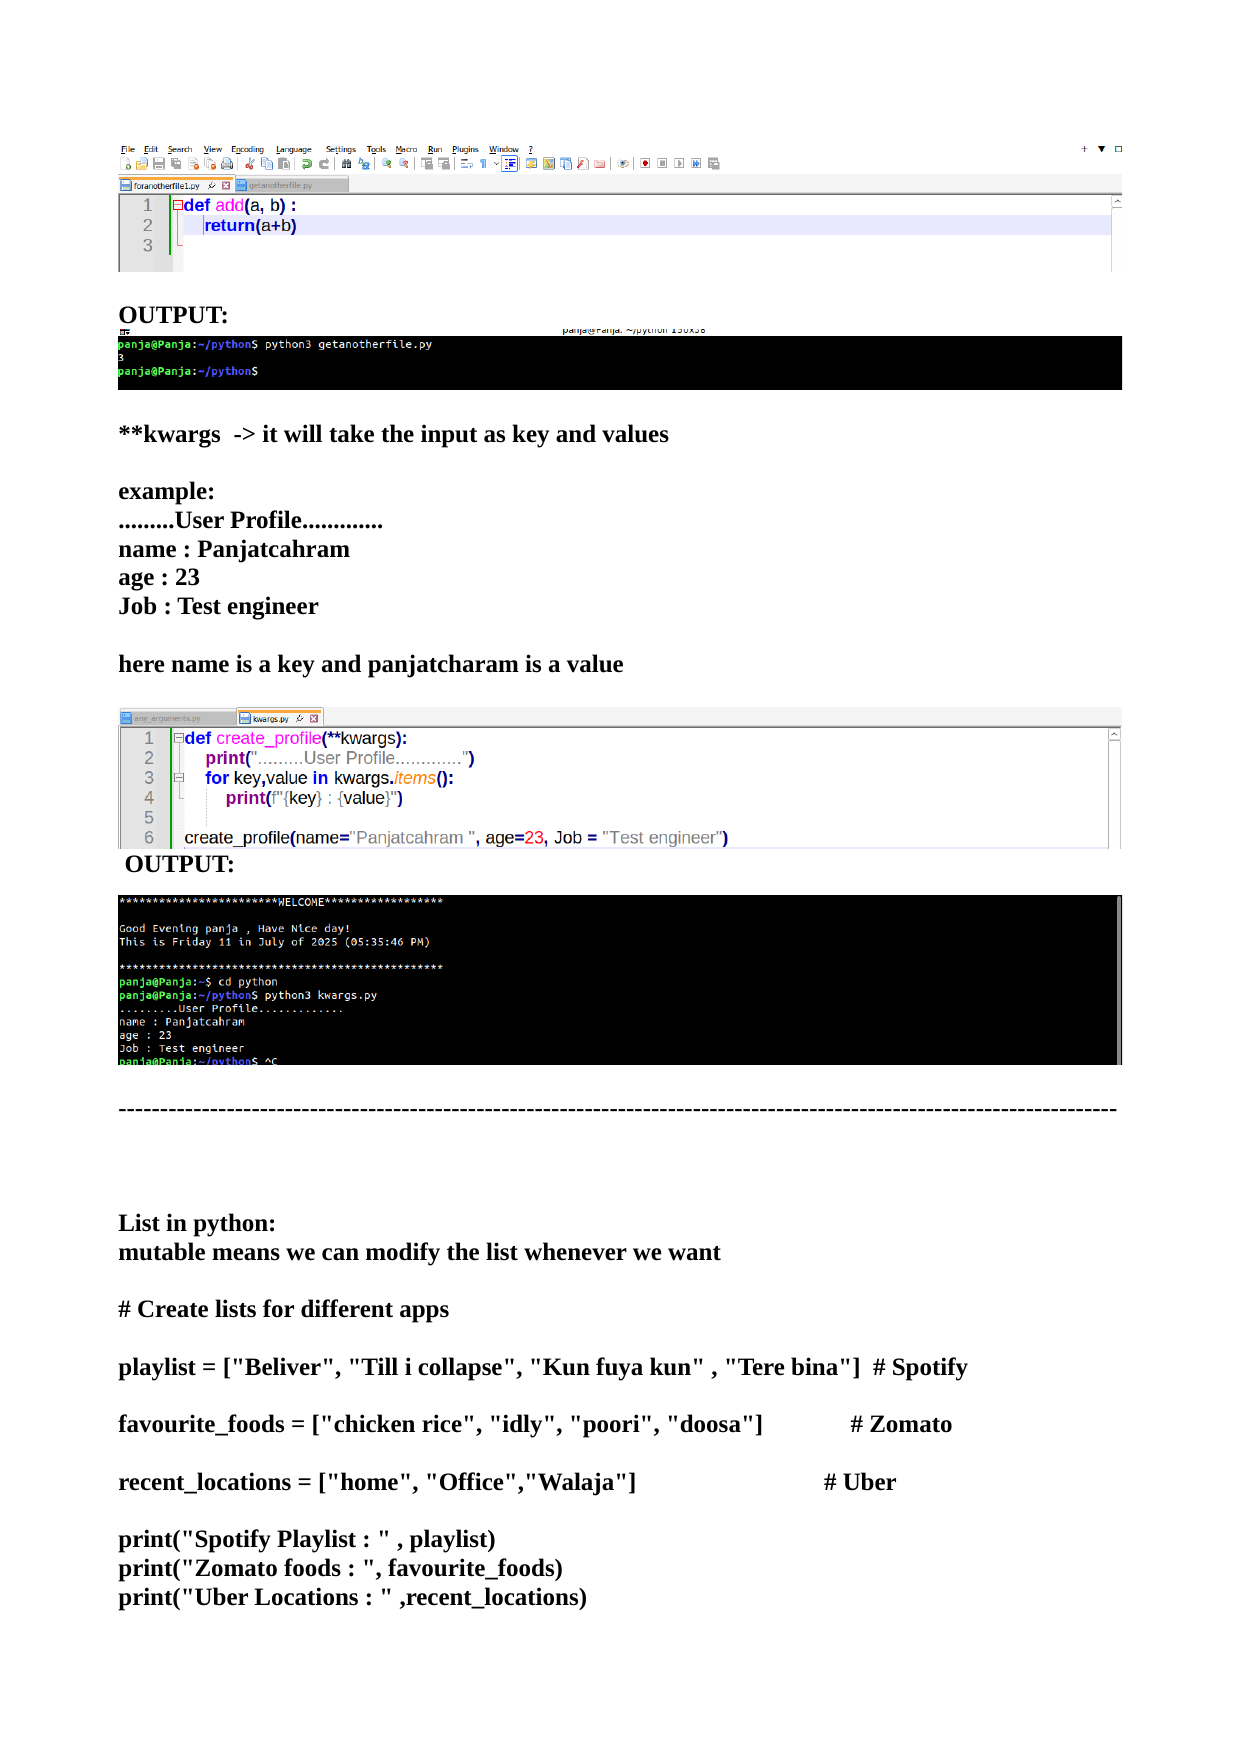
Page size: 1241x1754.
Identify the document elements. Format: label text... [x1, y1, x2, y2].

text mutable means we can modify the list whenever we want [118, 1237, 1122, 1266]
picture [118, 329, 1123, 390]
text Job : Test engineer [118, 591, 1122, 620]
text .........User Profile............. [118, 505, 1122, 534]
text print("Zomato foods : ", favourite_foods) [118, 1553, 1122, 1582]
text here name is a key and panjatcharam is a value [118, 649, 1122, 677]
text print("Uber Locations : " ,recent_locations) [118, 1582, 1122, 1611]
text OUTPUT: [118, 849, 1122, 877]
picture [118, 146, 1123, 272]
text **kwargs -> it will take the input as key and values [118, 419, 1122, 447]
text name : Panjatcahram [118, 534, 1122, 562]
text example: [118, 476, 1122, 505]
text OUTPUT: [118, 300, 1122, 329]
text print("Spotify Playlist : " , playlist) [118, 1524, 1122, 1553]
text recent_locations = ["home", "Office","Walaja"] # Uber [118, 1467, 1122, 1496]
text age : 23 [118, 562, 1122, 591]
picture [118, 706, 1123, 849]
text favourite_foods = ["chicken rice", "idly", "poori", "doosa"] # Zomato [118, 1409, 1122, 1438]
text # Create lists for different apps [118, 1294, 1122, 1323]
text playlist = ["Beliver", "Till i collapse", "Kun fuya kun" , "Tere bina"] # Spotify [118, 1352, 1122, 1381]
text List in python: [118, 1208, 1122, 1237]
picture [118, 895, 1123, 1065]
text ------------------------------------------------------------------------------------------------------------------------ [118, 1093, 1122, 1122]
